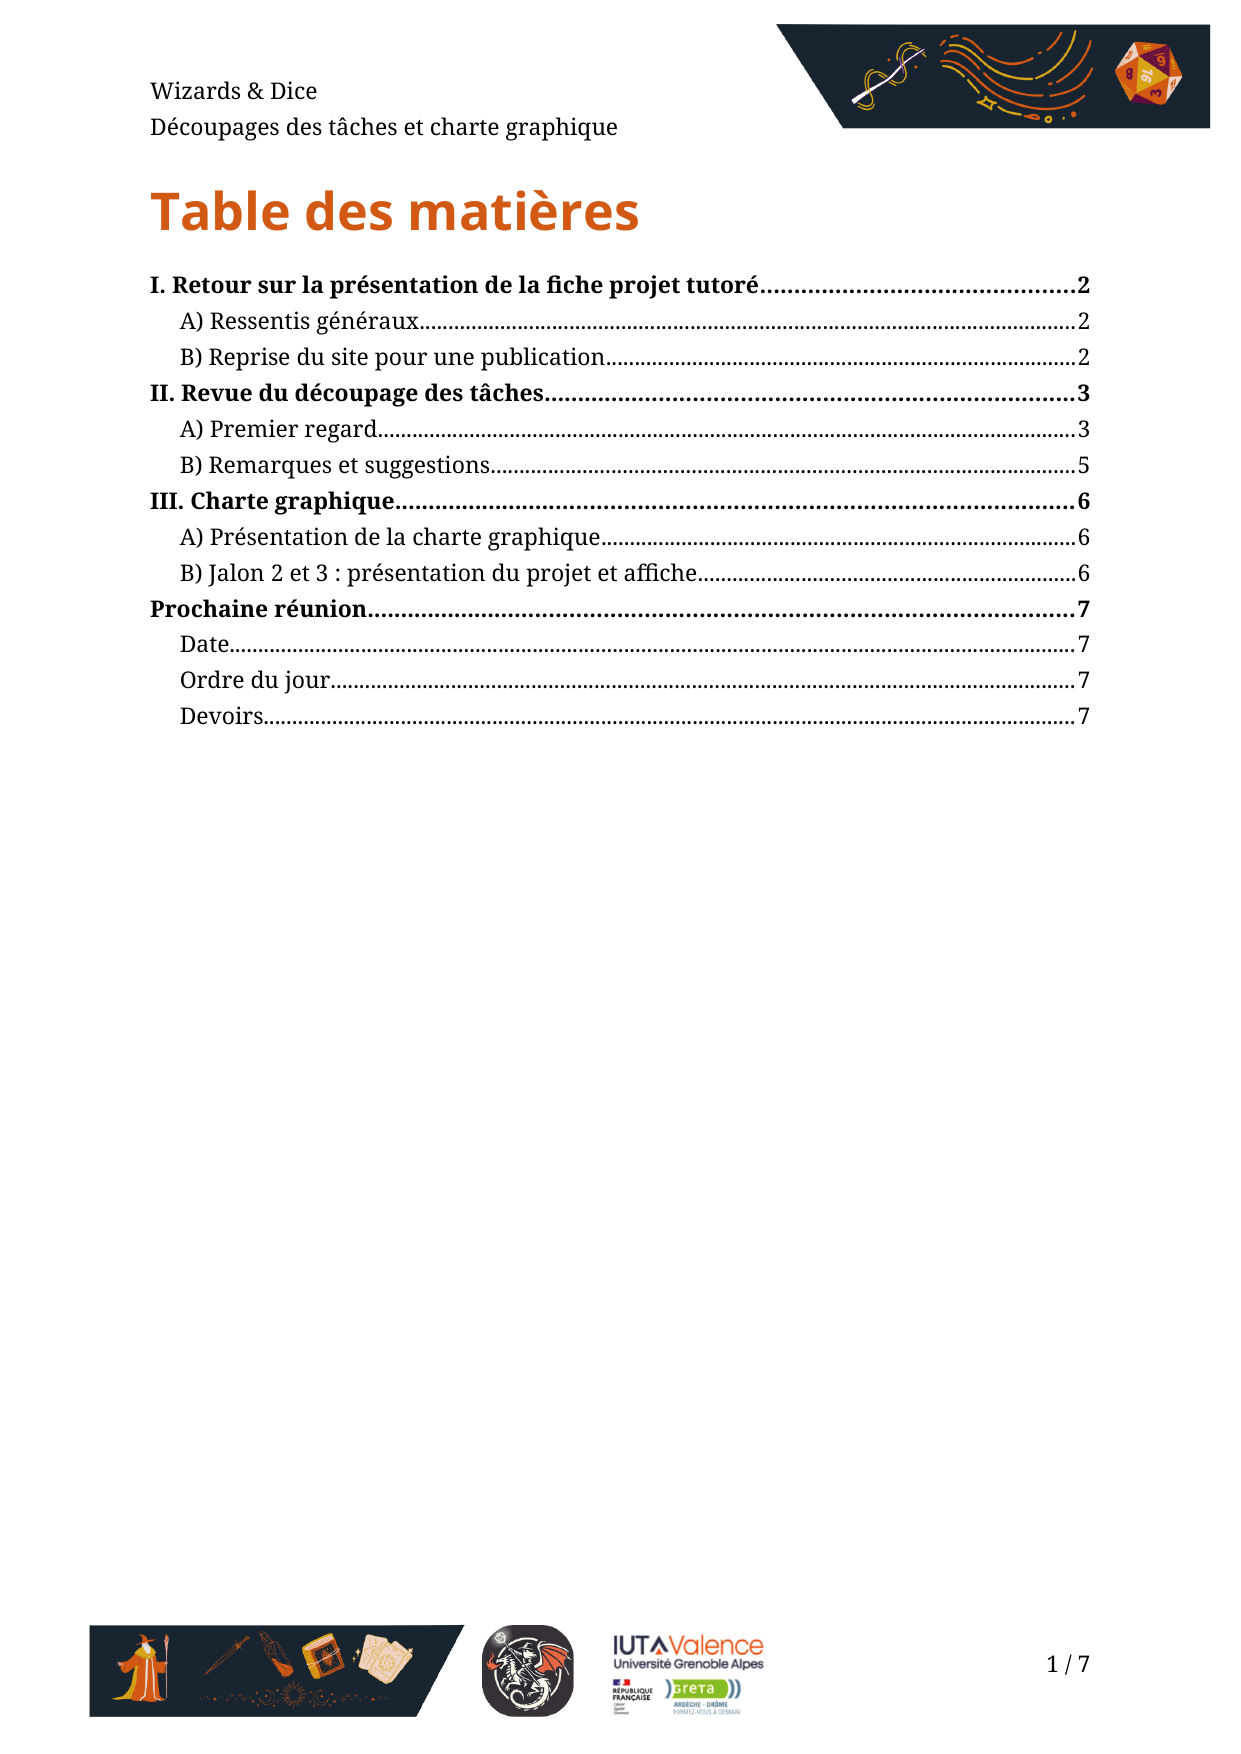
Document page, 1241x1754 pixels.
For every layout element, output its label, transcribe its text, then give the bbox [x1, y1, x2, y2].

text III. Charte graphique 6 [150, 485, 1090, 516]
text Date 7 [179, 628, 1090, 660]
text A) Ressentis généraux 2 [179, 305, 1090, 336]
text A) Premier regard 3 [179, 413, 1090, 444]
picture [771, 21, 1218, 131]
text B) Reprise du site pour une publication 2 [179, 341, 1090, 372]
subtitle Table des matières [150, 175, 1090, 246]
text B) Jalon 2 et 3 : présentation du projet et affiche 6 [179, 557, 1090, 588]
text Prochaine réunion 7 [150, 592, 1090, 624]
text I. Retour sur la présentation de la fiche projet tutoré 2 [150, 269, 1090, 300]
text II. Revue du découpage des tâches 3 [150, 377, 1090, 408]
text Devoirs 7 [179, 700, 1090, 732]
picture [81, 1614, 788, 1726]
text A) Présentation de la charte graphique 6 [179, 521, 1090, 552]
text Ordre du jour 7 [179, 664, 1090, 696]
text B) Remarques et suggestions 5 [179, 449, 1090, 480]
